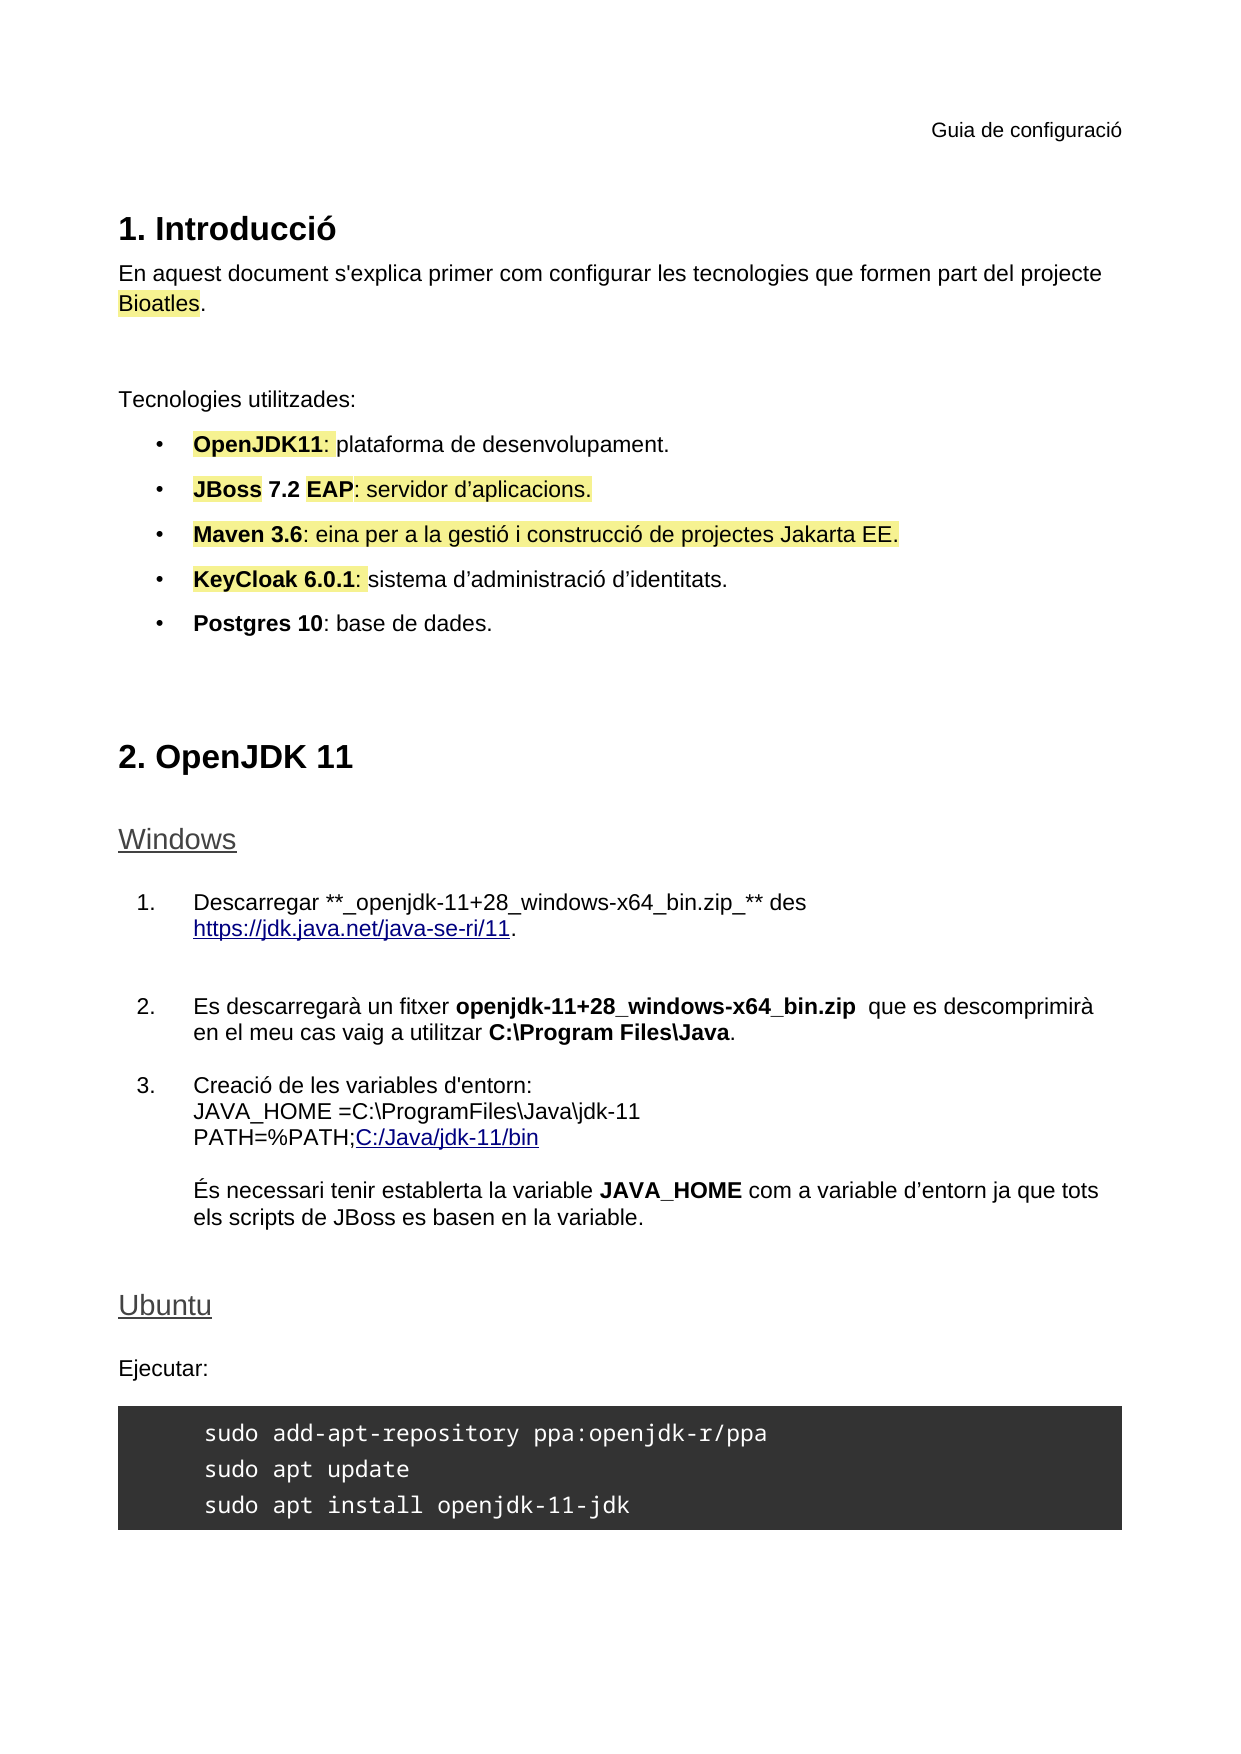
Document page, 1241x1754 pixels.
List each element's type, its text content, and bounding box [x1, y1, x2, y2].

list Postgres 10: base de dades. [156, 610, 1122, 637]
subtitle Windows [118, 822, 1122, 855]
subtitle 1. Introducció [118, 209, 1122, 247]
text Tecnologies utilitzades: [118, 386, 1122, 413]
list Creació de les variables d'entorn: [156, 1072, 1122, 1098]
list Maven 3.6: eina per a la gestió i construcció de projectes Jakarta EE. [156, 521, 1122, 547]
subtitle Ubuntu [118, 1288, 1122, 1322]
list És necessari tenir establerta la variable JAVA_HOME com a variable d’entorn ja que tots els scripts de JBoss es basen en la variable. [156, 1177, 1122, 1230]
list OpenJDK11: plataforma de desenvolupament. [156, 431, 1122, 457]
text PATH=%PATH;C:/Java/jdk-11/bin [193, 1124, 1122, 1151]
list JBoss 7.2 EAP: servidor d’aplicacions. [156, 476, 1122, 502]
text Ejecutar: [118, 1355, 1122, 1381]
list KeyCloak 6.0.1: sistema d’administració d’identitats. [156, 566, 1122, 592]
text En aquest document s'explica primer com configurar les tecnologies que formen part del projecte Bioatles. [118, 260, 1122, 317]
table_header sudo add-apt-repository ppa:openjdk-r/ppa sudo apt update sudo apt install openjdk-11-jdk [118, 1406, 1122, 1530]
subtitle 2. OpenJDK 11 [118, 737, 1122, 776]
list Descarregar **_openjdk-11+28_windows-x64_bin.zip_** des https://jdk.java.net/java-se-ri/11. [156, 888, 1122, 941]
list Es descarregarà un fitxer openjdk-11+28_windows-x64_bin.zip que es descomprimirà en el meu cas vaig a utilitzar C:\Program Files\Java. [156, 993, 1122, 1045]
list JAVA_HOME =C:\ProgramFiles\Java\jdk-11 [156, 1098, 1122, 1124]
